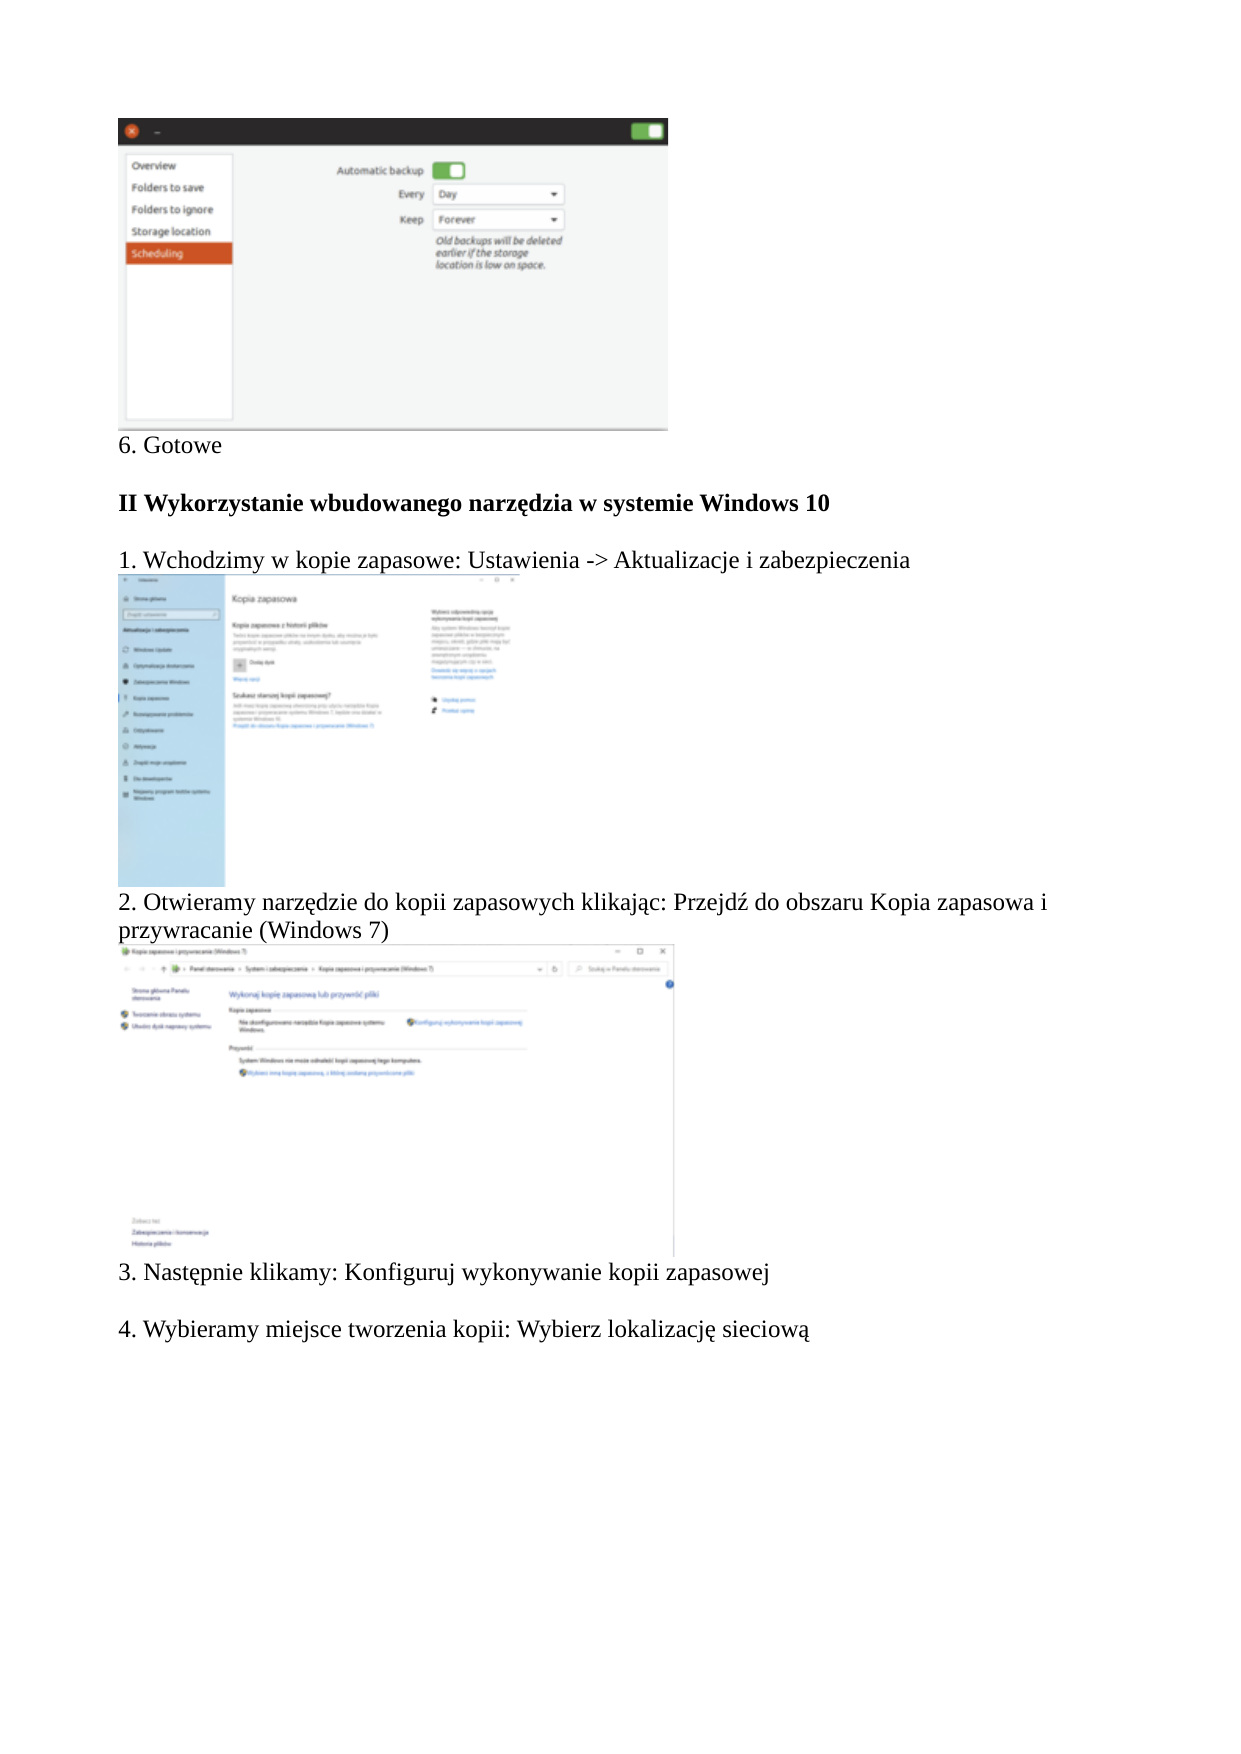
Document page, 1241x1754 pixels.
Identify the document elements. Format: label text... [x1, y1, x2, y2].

picture [118, 118, 669, 431]
picture [118, 574, 520, 887]
text 1. Wchodzimy w kopie zapasowe: Ustawienia -> Aktualizacje i zabezpieczenia [118, 546, 1122, 574]
text 4. Wybieramy miejsce tworzenia kopii: Wybierz lokalizację sieciową [118, 1314, 1122, 1343]
picture [118, 944, 675, 1257]
text 2. Otwieramy narzędzie do kopii zapasowych klikając: Przejdź do obszaru Kopia zapasowa i przywracanie (Windows 7) [118, 887, 1122, 944]
text II Wykorzystanie wbudowanego narzędzia w systemie Windows 10 [118, 488, 1122, 517]
text 3. Następnie klikamy: Konfiguruj wykonywanie kopii zapasowej [118, 1257, 1122, 1286]
text 6. Gotowe [118, 431, 1122, 459]
